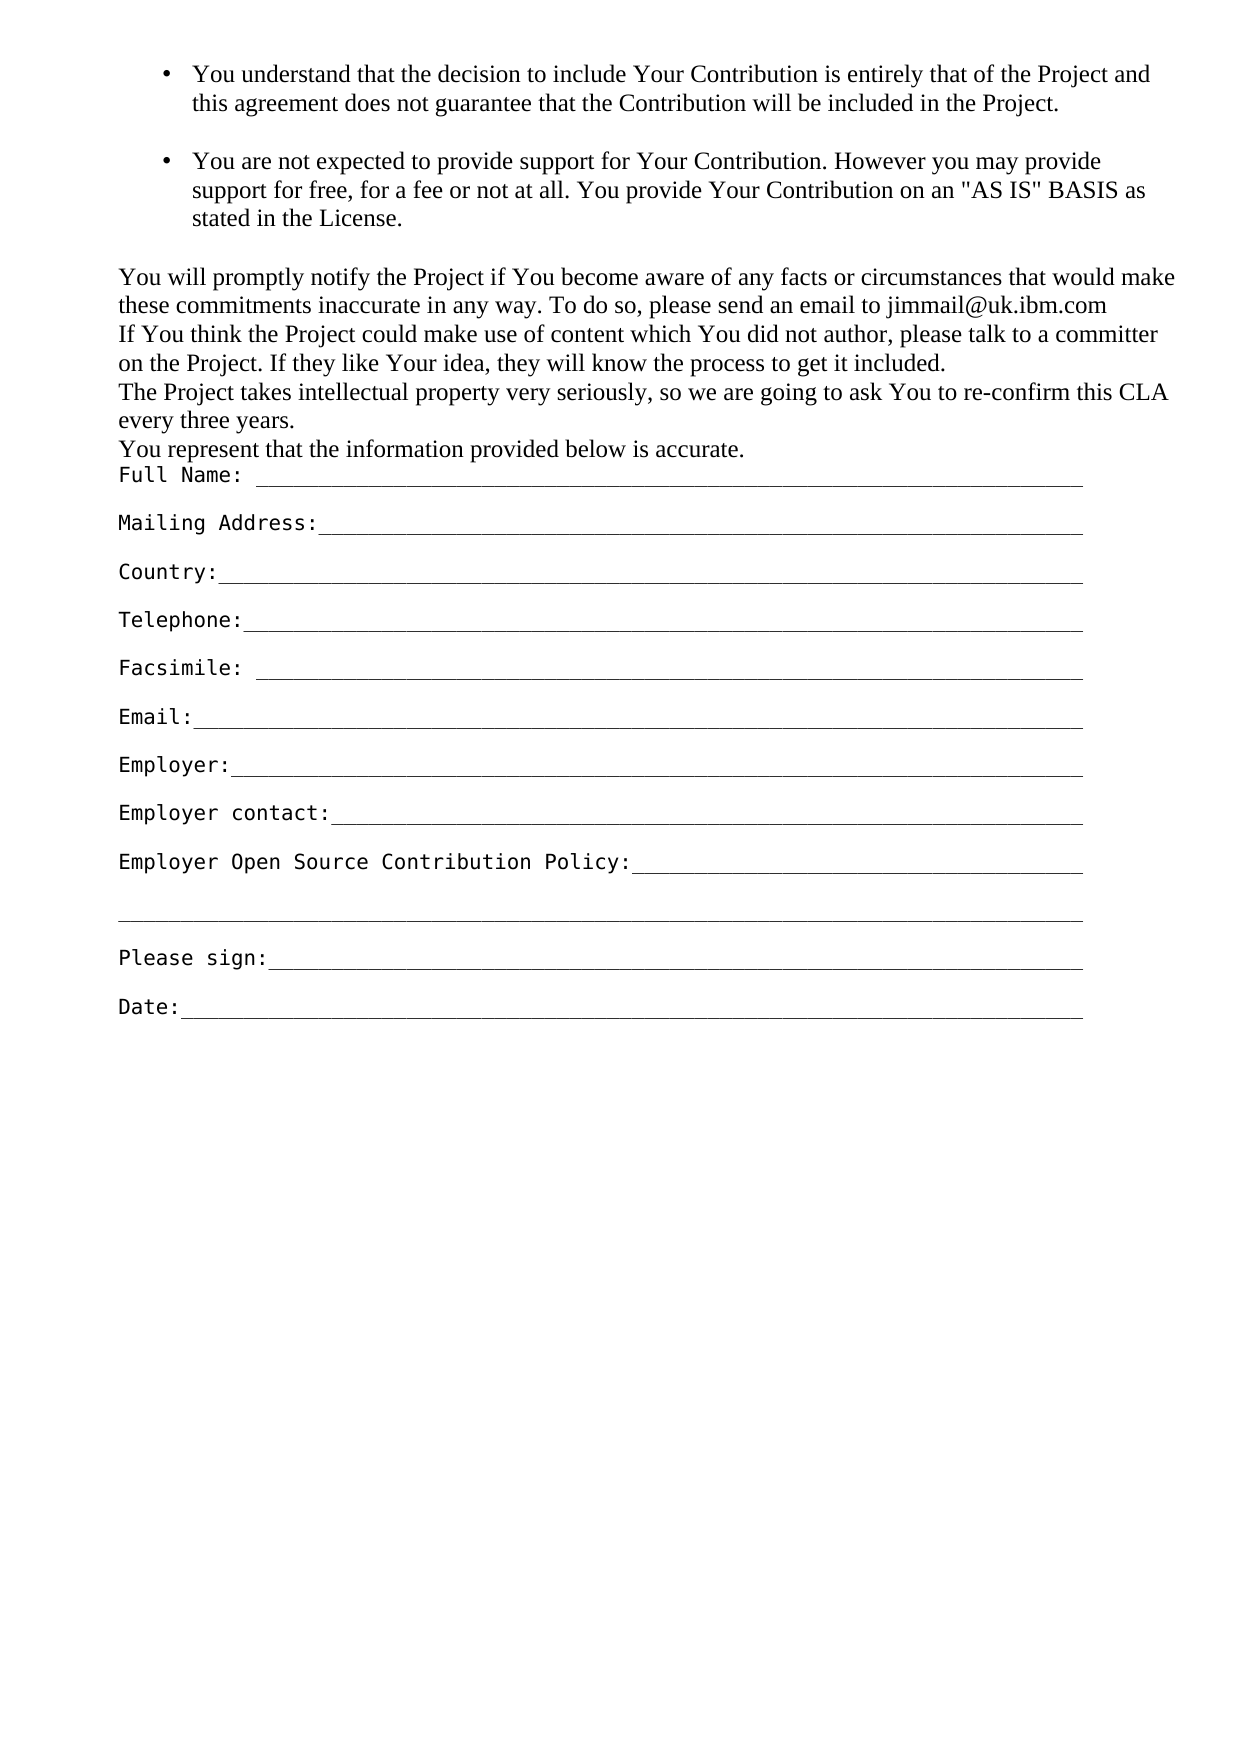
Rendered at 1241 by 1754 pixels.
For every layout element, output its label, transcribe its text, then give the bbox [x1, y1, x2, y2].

list You understand that the decision to include Your Contribution is entirely that of the Project and this agreement does not guarantee that the Contribution will be included in the Project. [162, 59, 1181, 117]
text Full Name: __________________________________________________________________ Mailing Address:_____________________________________________________________ Country:_____________________________________________________________________ Telephone:___________________________________________________________________ Facsimile: __________________________________________________________________ Email:_______________________________________________________________________ Employer:____________________________________________________________________ Employer contact:____________________________________________________________ Employer Open Source Contribution Policy:____________________________________ _____________________________________________________________________________ Please sign:_________________________________________________________________ Date:________________________________________________________________________ [118, 463, 1181, 1019]
text If You think the Project could make use of content which You did not author, please talk to a committer on the Project. If they like Your idea, they will know the process to get it included. [118, 319, 1181, 377]
list You are not expected to provide support for Your Contribution. However you may provide support for free, for a fee or not at all. You provide Your Contribution on an "AS IS" BASIS as stated in the License. [162, 146, 1181, 232]
text You will promptly notify the Project if You become aware of any facts or circumstances that would make these commitments inaccurate in any way. To do so, please send an email to jimmail@uk.ibm.com [118, 262, 1181, 319]
text The Project takes intellectual property very seriously, so we are going to ask You to re-confirm this CLA every three years. [118, 377, 1181, 434]
text You represent that the information provided below is accurate. [118, 434, 1181, 463]
